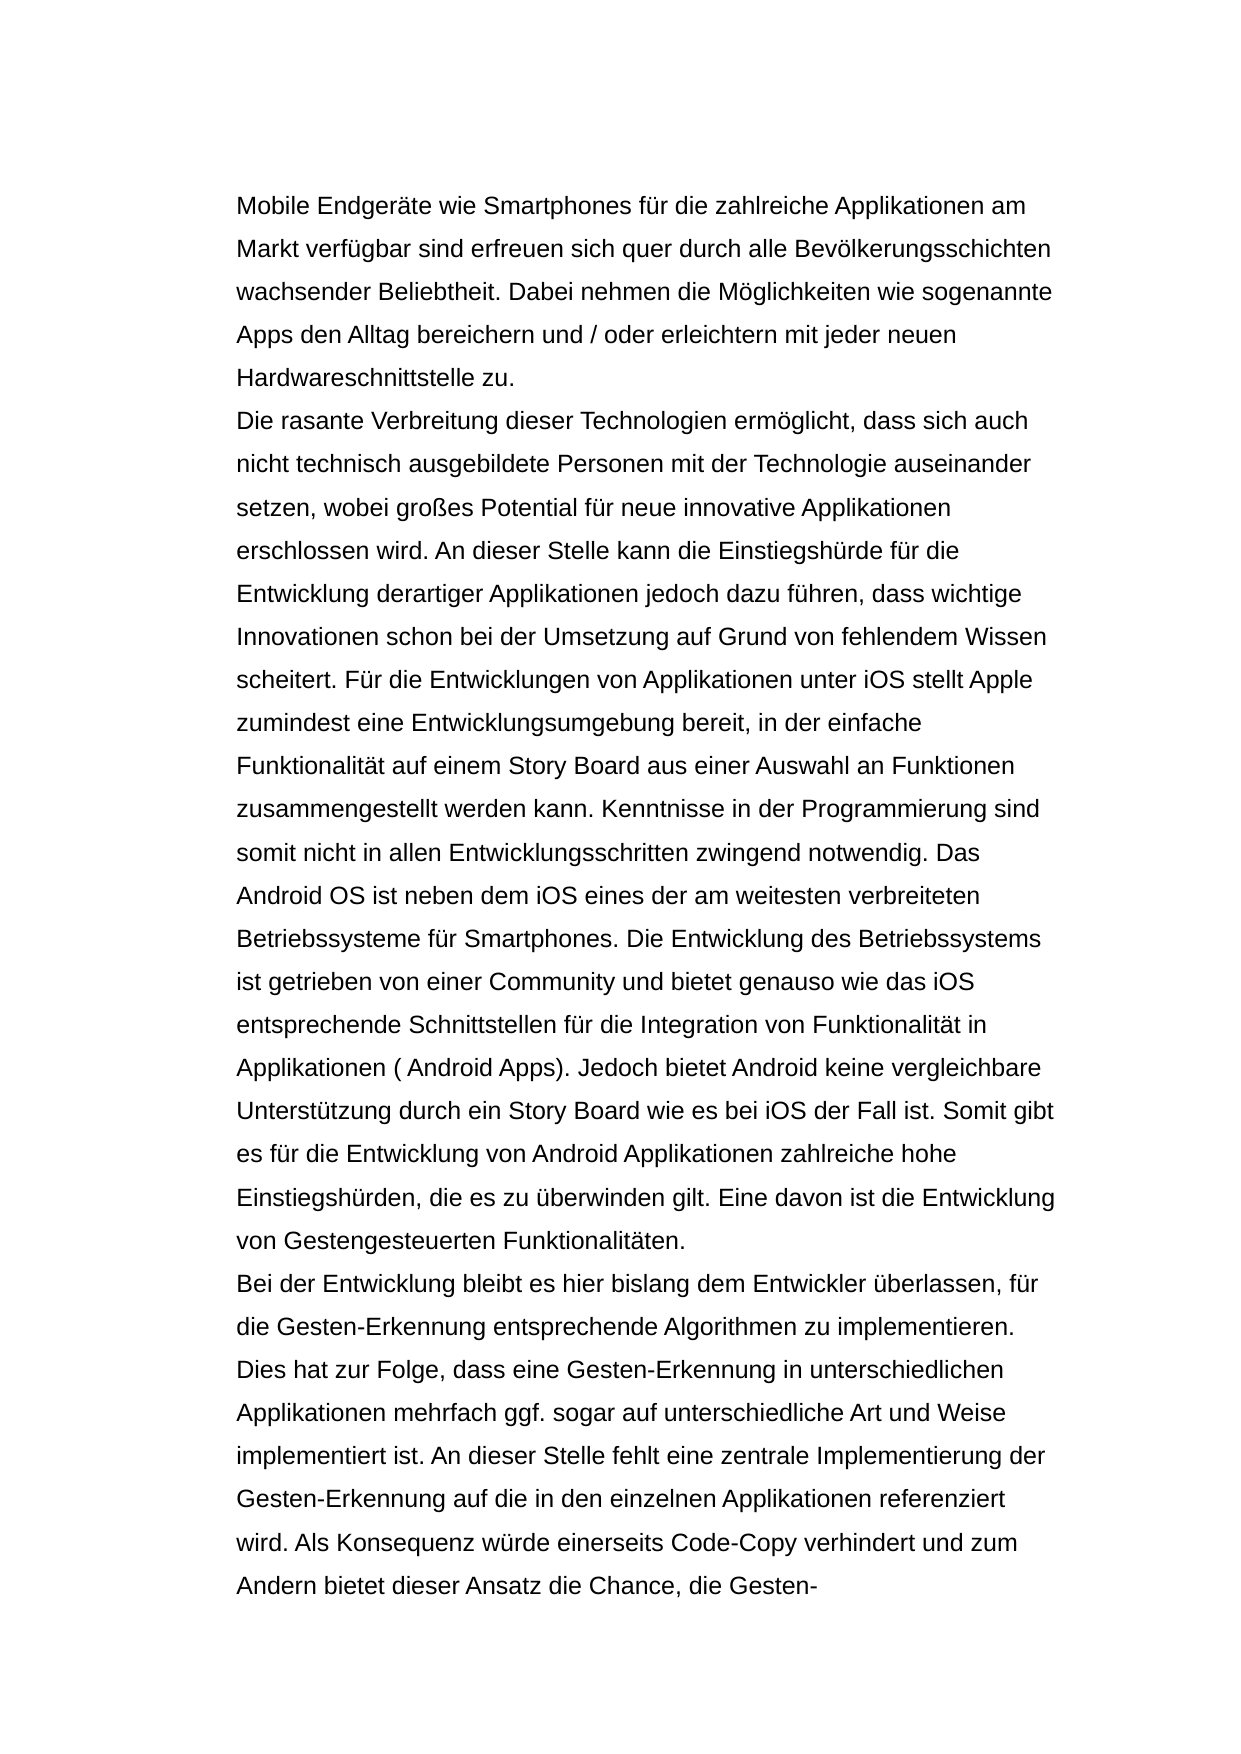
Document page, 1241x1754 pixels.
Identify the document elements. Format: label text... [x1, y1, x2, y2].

text Mobile Endgeräte wie Smartphones für die zahlreiche Applikationen am Markt verfügbar sind erfreuen sich quer durch alle Bevölkerungsschichten wachsender Beliebtheit. Dabei nehmen die Möglichkeiten wie sogenannte Apps den Alltag bereichern und / oder erleichtern mit jeder neuen Hardwareschnittstelle zu. [236, 191, 1063, 392]
text Die rasante Verbreitung dieser Technologien ermöglicht, dass sich auch nicht technisch ausgebildete Personen mit der Technologie auseinander setzen, wobei großes Potential für neue innovative Applikationen erschlossen wird. An dieser Stelle kann die Einstiegshürde für die Entwicklung derartiger Applikationen jedoch dazu führen, dass wichtige Innovationen schon bei der Umsetzung auf Grund von fehlendem Wissen scheitert. Für die Entwicklungen von Applikationen unter iOS stellt Apple zumindest eine Entwicklungsumgebung bereit, in der einfache Funktionalität auf einem Story Board aus einer Auswahl an Funktionen zusammengestellt werden kann. Kenntnisse in der Programmierung sind somit nicht in allen Entwicklungsschritten zwingend notwendig. Das Android OS ist neben dem iOS eines der am weitesten verbreiteten Betriebssysteme für Smartphones. Die Entwicklung des Betriebssystems ist getrieben von einer Community und bietet genauso wie das iOS entsprechende Schnittstellen für die Integration von Funktionalität in Applikationen ( Android Apps). Jedoch bietet Android keine vergleichbare Unterstützung durch ein Story Board wie es bei iOS der Fall ist. Somit gibt es für die Entwicklung von Android Applikationen zahlreiche hohe Einstiegshürden, die es zu überwinden gilt. Eine davon ist die Entwicklung von Gestengesteuerten Funktionalitäten. [236, 406, 1063, 1254]
text Bei der Entwicklung bleibt es hier bislang dem Entwickler überlassen, für die Gesten-Erkennung entsprechende Algorithmen zu implementieren. Dies hat zur Folge, dass eine Gesten-Erkennung in unterschiedlichen Applikationen mehrfach ggf. sogar auf unterschiedliche Art und Weise implementiert ist. An dieser Stelle fehlt eine zentrale Implementierung der Gesten-Erkennung auf die in den einzelnen Applikationen referenziert wird. Als Konsequenz würde einerseits Code-Copy verhindert und zum Andern bietet dieser Ansatz die Chance, die Gesten- [236, 1269, 1063, 1599]
